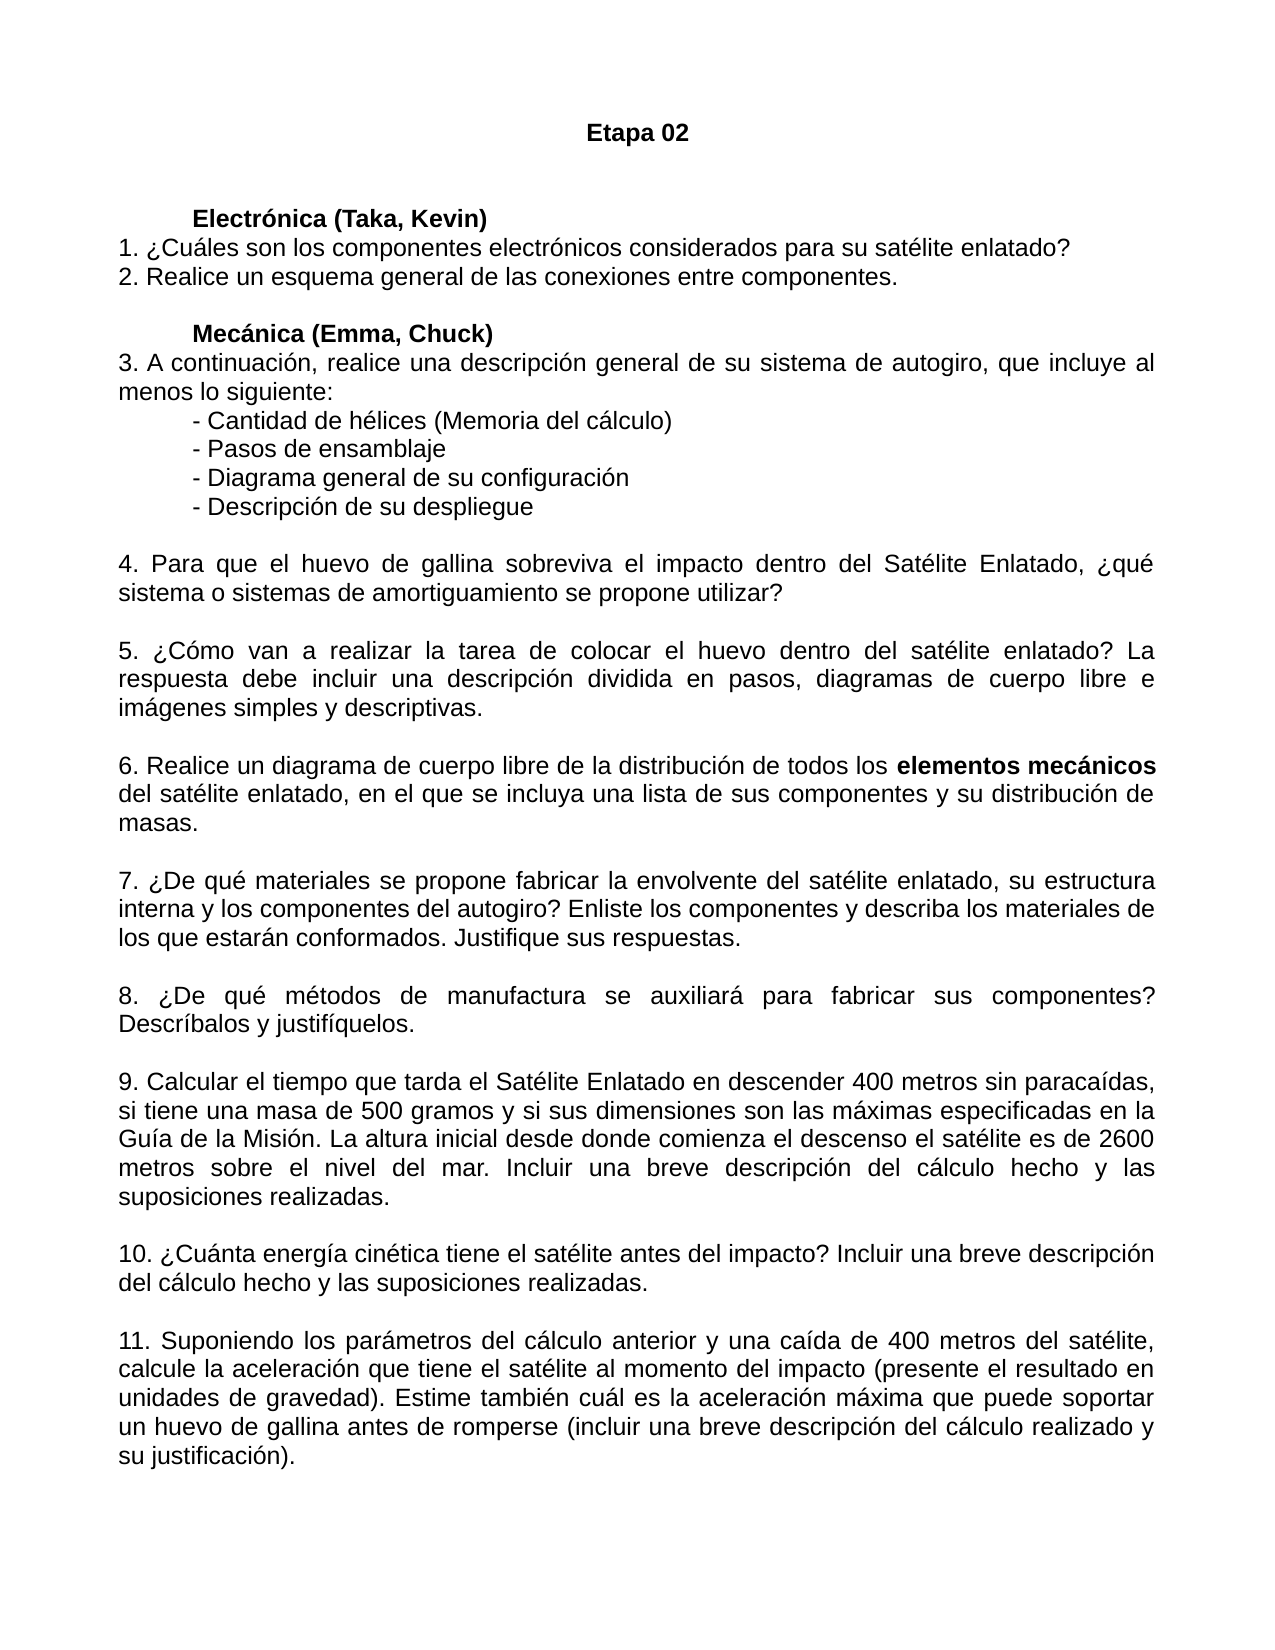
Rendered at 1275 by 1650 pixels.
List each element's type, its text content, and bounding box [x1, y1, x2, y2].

text 11. Suponiendo los parámetros del cálculo anterior y una caída de 400 metros del satélite, calcule la aceleración que tiene el satélite al momento del impacto (presente el resultado en unidades de gravedad). Estime también cuál es la aceleración máxima que puede soportar un huevo de gallina antes de romperse (incluir una breve descripción del cálculo realizado y su justificación). [118, 1326, 1157, 1469]
text 3. A continuación, realice una descripción general de su sistema de autogiro, que incluye al menos lo siguiente: [118, 348, 1157, 406]
text Etapa 02 [118, 118, 1157, 147]
text - Pasos de ensamblaje [118, 434, 1157, 463]
text 4. Para que el huevo de gallina sobreviva el impacto dentro del Satélite Enlatado, ¿qué sistema o sistemas de amortiguamiento se propone utilizar? [118, 549, 1157, 607]
text 2. Realice un esquema general de las conexiones entre componentes. [118, 262, 1157, 291]
text Electrónica (Taka, Kevin) [118, 204, 1157, 233]
text - Descripción de su despliegue [118, 492, 1157, 521]
text 1. ¿Cuáles son los componentes electrónicos considerados para su satélite enlatado? [118, 233, 1157, 262]
text - Diagrama general de su configuración [118, 463, 1157, 492]
text 10. ¿Cuánta energía cinética tiene el satélite antes del impacto? Incluir una breve descripción del cálculo hecho y las suposiciones realizadas. [118, 1239, 1157, 1297]
text 7. ¿De qué materiales se propone fabricar la envolvente del satélite enlatado, su estructura interna y los componentes del autogiro? Enliste los componentes y describa los materiales de los que estarán conformados. Justifique sus respuestas. [118, 866, 1157, 952]
text - Cantidad de hélices (Memoria del cálculo) [118, 406, 1157, 434]
text Mecánica (Emma, Chuck) [118, 319, 1157, 348]
text 8. ¿De qué métodos de manufactura se auxiliará para fabricar sus componentes? Descríbalos y justifíquelos. [118, 981, 1157, 1038]
text 6. Realice un diagrama de cuerpo libre de la distribución de todos los elementos mecánicos del satélite enlatado, en el que se incluya una lista de sus componentes y su distribución de masas. [118, 751, 1157, 837]
text 9. Calcular el tiempo que tarda el Satélite Enlatado en descender 400 metros sin paracaídas, si tiene una masa de 500 gramos y si sus dimensiones son las máximas especificadas en la Guía de la Misión. La altura inicial desde donde comienza el descenso el satélite es de 2600 metros sobre el nivel del mar. Incluir una breve descripción del cálculo hecho y las suposiciones realizadas. [118, 1067, 1157, 1211]
text 5. ¿Cómo van a realizar la tarea de colocar el huevo dentro del satélite enlatado? La respuesta debe incluir una descripción dividida en pasos, diagramas de cuerpo libre e imágenes simples y descriptivas. [118, 636, 1157, 722]
